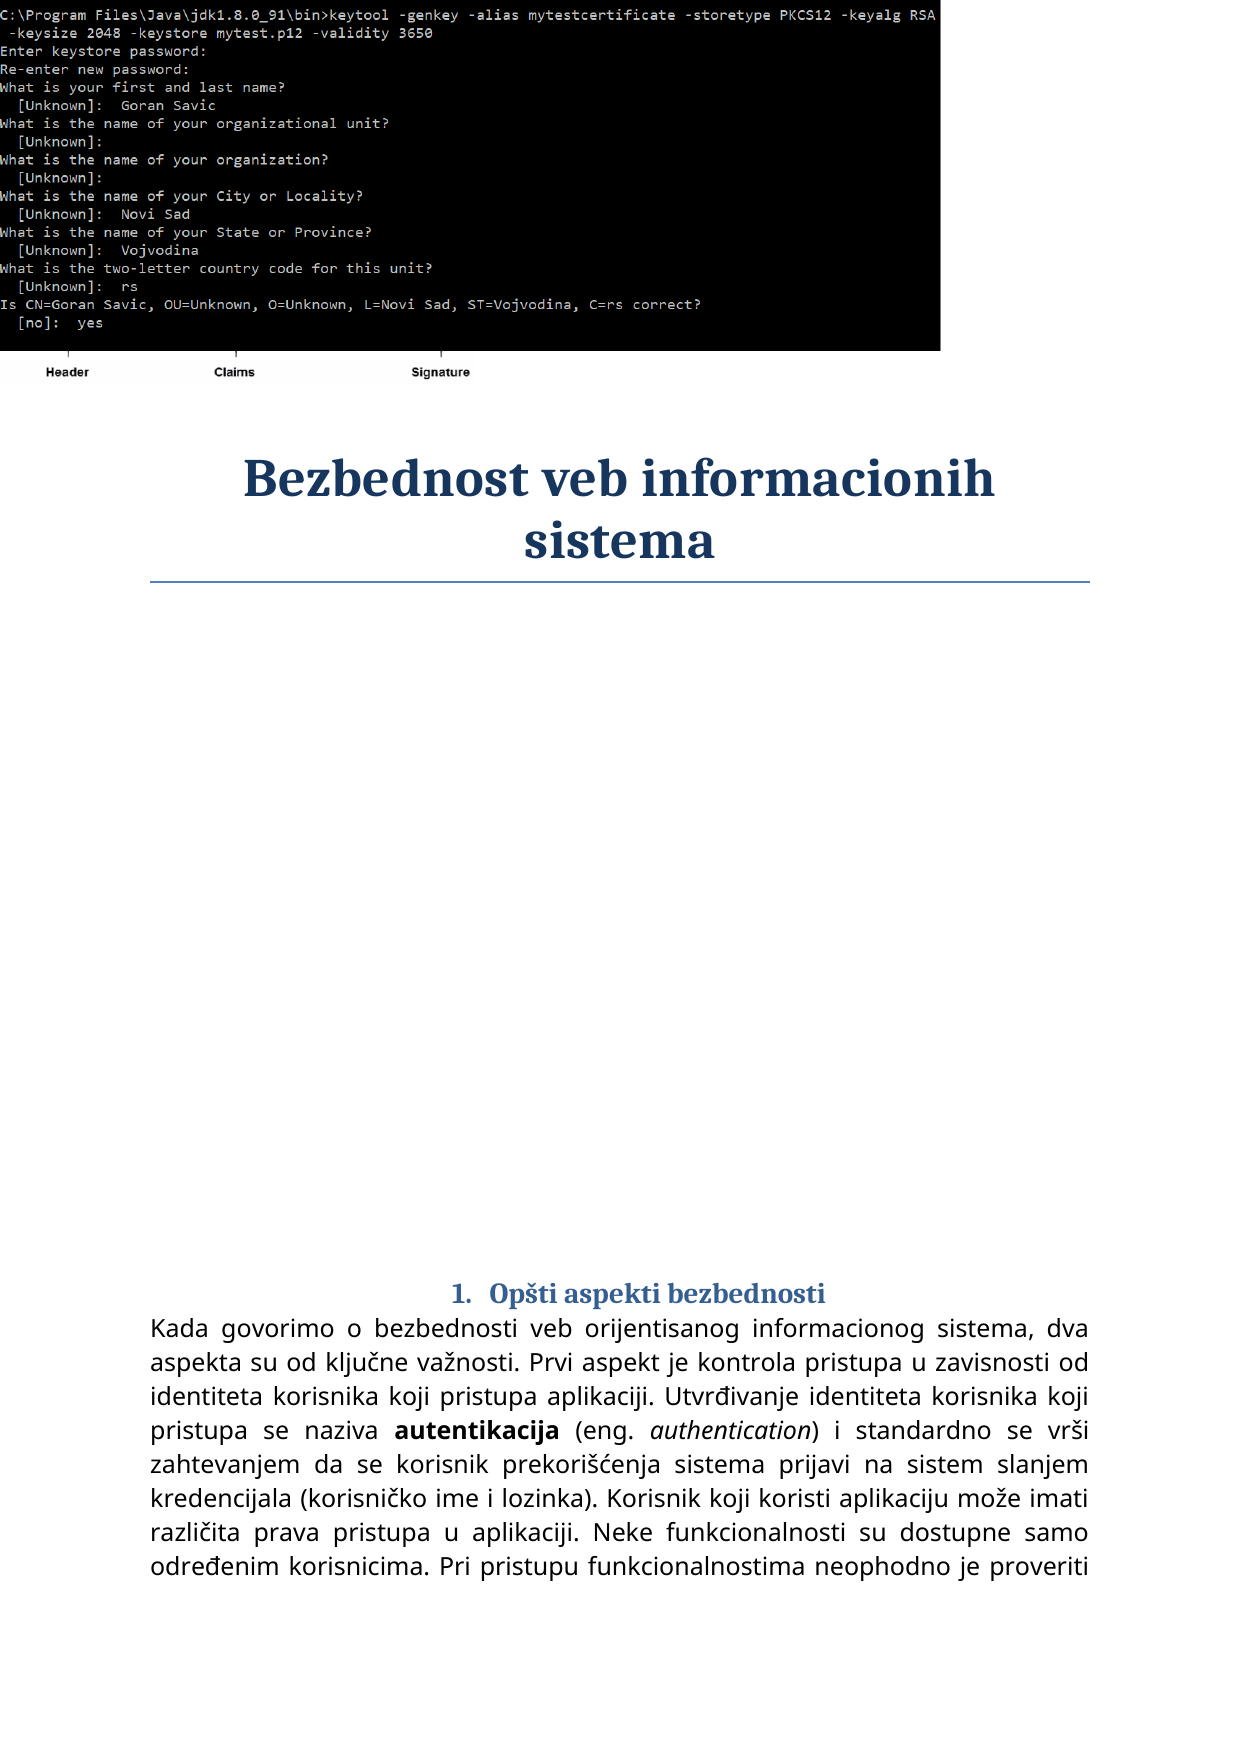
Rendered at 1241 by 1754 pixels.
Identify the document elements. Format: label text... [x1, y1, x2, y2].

subtitle Opšti aspekti bezbednosti [185, 1277, 1090, 1310]
text Kada govorimo o bezbednosti veb orijentisanog informacionog sistema, dva aspekta su od ključne važnosti. Prvi aspekt je kontrola pristupa u zavisnosti od identiteta korisnika koji pristupa aplikaciji. Utvrđivanje identiteta korisnika koji pristupa se naziva autentikacija (eng. authentication) i standardno se vrši zahtevanjem da se korisnik prekorišćenja sistema prijavi na sistem slanjem kredencijala (korisničko ime i lozinka). Korisnik koji koristi aplikaciju može imati različita prava pristupa u aplikaciji. Neke funkcionalnosti su dostupne samo određenim korisnicima. Pri pristupu funkcionalnostima neophodno je proveriti [150, 1310, 1090, 1583]
title Bezbednost veb informacionih sistema [150, 448, 1090, 581]
picture [0, 0, 941, 385]
